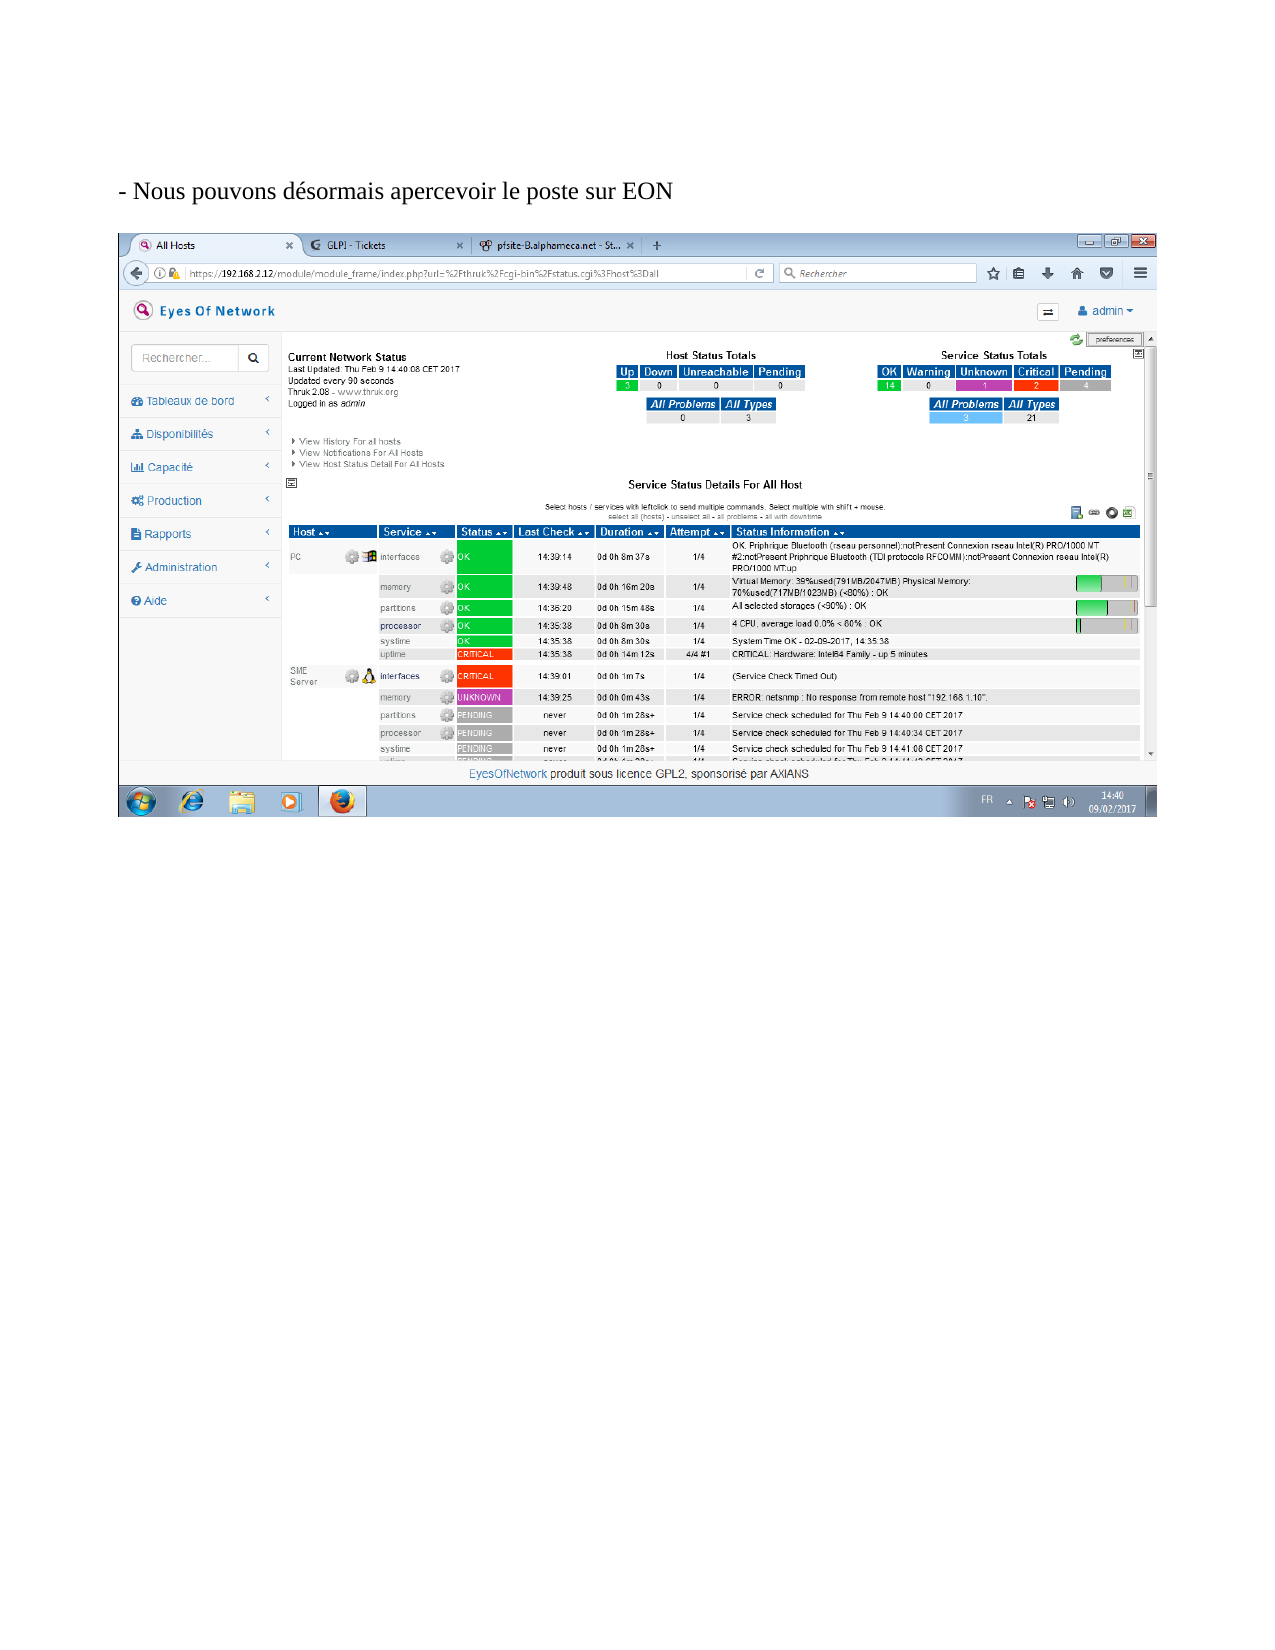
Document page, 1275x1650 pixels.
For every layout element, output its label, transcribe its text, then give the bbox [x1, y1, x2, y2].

picture [118, 233, 1157, 817]
text - Nous pouvons désormais apercevoir le poste sur EON [118, 176, 1157, 205]
